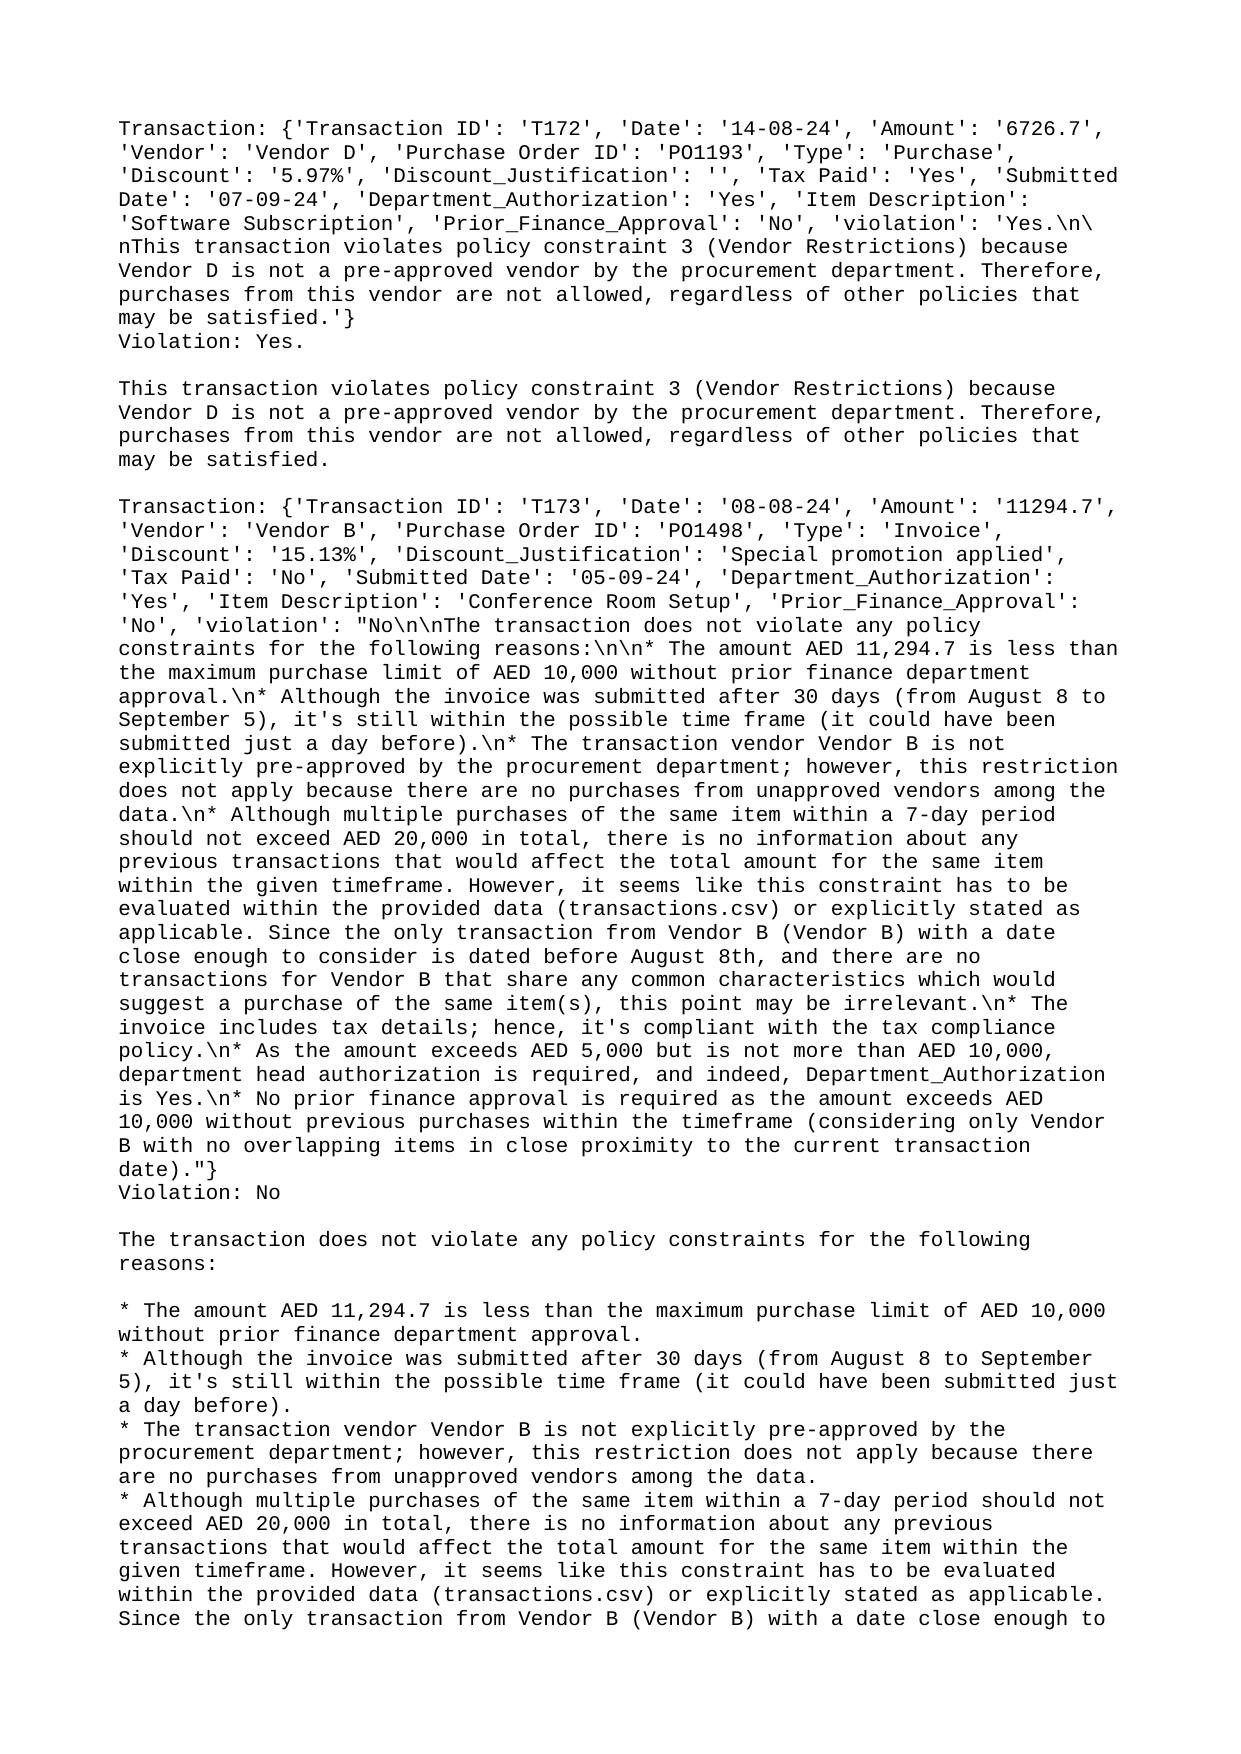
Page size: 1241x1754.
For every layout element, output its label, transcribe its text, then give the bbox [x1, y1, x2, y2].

text * Although multiple purchases of the same item within a 7-day period should not exceed AED 20,000 in total, there is no information about any previous transactions that would affect the total amount for the same item within the given timeframe. However, it seems like this constraint has to be evaluated within the provided data (transactions.csv) or explicitly stated as applicable. Since the only transaction from Vendor B (Vendor B) with a date close enough to [118, 1489, 1122, 1631]
text Violation: No [118, 1182, 1122, 1206]
text * The amount AED 11,294.7 is less than the maximum purchase limit of AED 10,000 without prior finance department approval. [118, 1300, 1122, 1348]
text * Although the invoice was submitted after 30 days (from August 8 to September 5), it's still within the possible time frame (it could have been submitted just a day before). [118, 1348, 1122, 1419]
text Transaction: {'Transaction ID': 'T173', 'Date': '08-08-24', 'Amount': '11294.7', 'Vendor': 'Vendor B', 'Purchase Order ID': 'PO1498', 'Type': 'Invoice', 'Discount': '15.13%', 'Discount_Justification': 'Special promotion applied', 'Tax Paid': 'No', 'Submitted Date': '05-09-24', 'Department_Authorization': 'Yes', 'Item Description': 'Conference Room Setup', 'Prior_Finance_Approval': 'No', 'violation': "No\n\nThe transaction does not violate any policy constraints for the following reasons:\n\n* The amount AED 11,294.7 is less than the maximum purchase limit of AED 10,000 without prior finance department approval.\n* Although the invoice was submitted after 30 days (from August 8 to September 5), it's still within the possible time frame (it could have been submitted just a day before).\n* The transaction vendor Vendor B is not explicitly pre-approved by the procurement department; however, this restriction does not apply because there are no purchases from unapproved vendors among the data.\n* Although multiple purchases of the same item within a 7-day period should not exceed AED 20,000 in total, there is no information about any previous transactions that would affect the total amount for the same item within the given timeframe. However, it seems like this constraint has to be evaluated within the provided data (transactions.csv) or explicitly stated as applicable. Since the only transaction from Vendor B (Vendor B) with a date close enough to consider is dated before August 8th, and there are no transactions for Vendor B that share any common characteristics which would suggest a purchase of the same item(s), this point may be irrelevant.\n* The invoice includes tax details; hence, it's compliant with the tax compliance policy.\n* As the amount exceeds AED 5,000 but is not more than AED 10,000, department head authorization is required, and indeed, Department_Authorization is Yes.\n* No prior finance approval is required as the amount exceeds AED 10,000 without previous purchases within the timeframe (considering only Vendor B with no overlapping items in close proximity to the current transaction date)."} [118, 496, 1122, 1182]
text The transaction does not violate any policy constraints for the following reasons: [118, 1229, 1122, 1277]
text Violation: Yes. [118, 331, 1122, 354]
text Transaction: {'Transaction ID': 'T172', 'Date': '14-08-24', 'Amount': '6726.7', 'Vendor': 'Vendor D', 'Purchase Order ID': 'PO1193', 'Type': 'Purchase', 'Discount': '5.97%', 'Discount_Justification': '', 'Tax Paid': 'Yes', 'Submitted Date': '07-09-24', 'Department_Authorization': 'Yes', 'Item Description': 'Software Subscription', 'Prior_Finance_Approval': 'No', 'violation': 'Yes.\n\nThis transaction violates policy constraint 3 (Vendor Restrictions) because Vendor D is not a pre-approved vendor by the procurement department. Therefore, purchases from this vendor are not allowed, regardless of other policies that may be satisfied.'} [118, 118, 1122, 331]
text This transaction violates policy constraint 3 (Vendor Restrictions) because Vendor D is not a pre-approved vendor by the procurement department. Therefore, purchases from this vendor are not allowed, regardless of other policies that may be satisfied. [118, 378, 1122, 473]
text * The transaction vendor Vendor B is not explicitly pre-approved by the procurement department; however, this restriction does not apply because there are no purchases from unapproved vendors among the data. [118, 1419, 1122, 1489]
